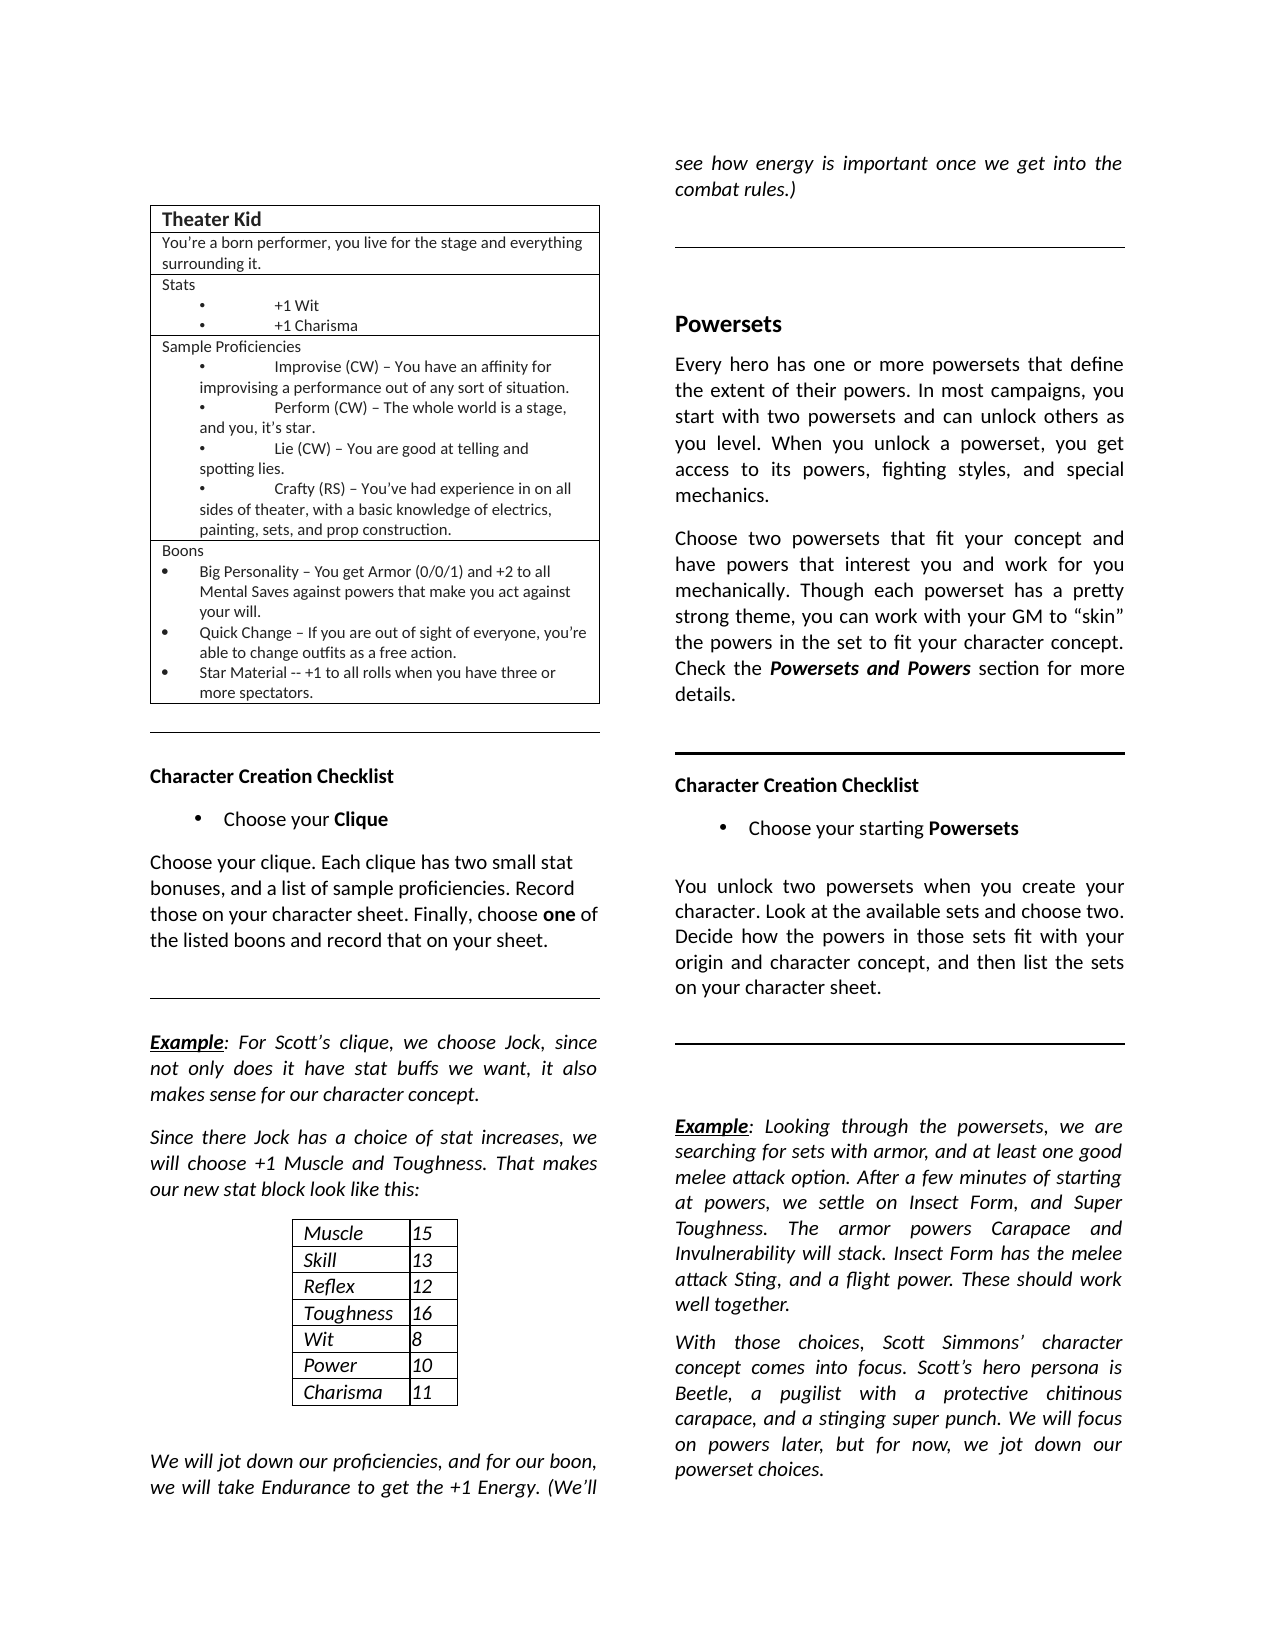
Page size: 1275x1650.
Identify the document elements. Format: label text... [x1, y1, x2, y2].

table_cell Sample Proficiencies Improvise (CW) – You have an affinity for improvising a performance out of any sort of situation. Perform (CW) – The whole world is a stage, and you, it’s star. Lie (CW) – You are good at telling and spotting lies. Crafty (RS) – You’ve had experience in on all sides of theater, with a basic knowledge of electrics, painting, sets, and prop construction. [151, 336, 599, 539]
table_cell 13 [411, 1247, 457, 1272]
table_header Theater Kid [151, 206, 599, 232]
table_cell 12 [411, 1273, 457, 1299]
text Character Creation Checklist [150, 763, 600, 788]
table_cell 16 [411, 1300, 457, 1325]
table_header Muscle [293, 1220, 409, 1246]
subtitle You unlock two powersets when you create your character. Look at the available sets and choose two. Decide how the powers in those sets fit with your origin and character concept, and then list the sets on your character sheet. [675, 873, 1125, 1000]
table_cell Reflex [293, 1273, 409, 1299]
text Since there Jock has a choice of stat increases, we will choose +1 Muscle and Toughness. That makes our new stat block look like this: [150, 1124, 600, 1202]
text With those choices, Scott Simmons’ character concept comes into focus. Scott’s hero persona is Beetle, a pugilist with a protective chitinous carapace, and a stinging super punch. We will focus on powers later, but for now, we jot down our powerset choices. [675, 1329, 1125, 1482]
text Character Creation Checklist [675, 772, 1125, 798]
text Every hero has one or more powersets that define the extent of their powers. In most campaigns, you start with two powersets and can unlock others as you level. When you unlock a powerset, you get access to its powers, fighting styles, and special mechanics. [675, 351, 1125, 507]
table_cell You’re a born performer, you live for the stage and everything surrounding it. [151, 233, 599, 273]
table_cell Charisma [293, 1379, 409, 1404]
text see how energy is important once we get into the combat rules.) [675, 150, 1125, 202]
table_cell Skill [293, 1247, 409, 1272]
table_cell 8 [411, 1326, 457, 1352]
list Choose your starting Powersets [719, 815, 1125, 841]
table_cell Boons Big Personality – You get Armor (0/0/1) and +2 to all Mental Saves against powers that make you act against your will. Quick Change – If you are out of sight of everyone, you’re able to change outfits as a free action. Star Material -- +1 to all rolls when you have three or more spectators. [151, 541, 599, 703]
table_cell 11 [411, 1379, 457, 1404]
text Example: For Scott’s clique, we choose Jock, since not only does it have stat buffs we want, it also makes sense for our character concept. [150, 1029, 600, 1107]
list Choose your Clique [194, 806, 600, 831]
subtitle Example: Looking through the powersets, we are searching for sets with armor, and at least one good melee attack option. After a few minutes of starting at powers, we settle on Insect Form, and Super Toughness. The armor powers Carapace and Invulnerability will stack. Insect Form has the melee attack Sting, and a flight power. These should work well together. [675, 1113, 1125, 1317]
text Choose your clique. Each clique has two small stat bonuses, and a list of sample proficiencies. Record those on your character sheet. Finally, choose one of the listed boons and record that on your sheet. [150, 849, 600, 953]
table_cell Wit [293, 1326, 409, 1352]
table_cell Stats +1 Wit +1 Charisma [151, 275, 599, 335]
table_cell Toughness [293, 1300, 409, 1325]
table_header 15 [411, 1220, 457, 1246]
text Powersets [675, 308, 1125, 339]
text We will jot down our proficiencies, and for our boon, we will take Endurance to get the +1 Energy. (We’ll [150, 1448, 600, 1500]
table_cell 10 [411, 1353, 457, 1378]
text Choose two powersets that fit your concept and have powers that interest you and work for you mechanically. Though each powerset has a pretty strong theme, you can work with your GM to “skin” the powers in the set to fit your character concept. Check the Powersets and Powers section for more details. [675, 525, 1125, 707]
table_cell Power [293, 1353, 409, 1378]
